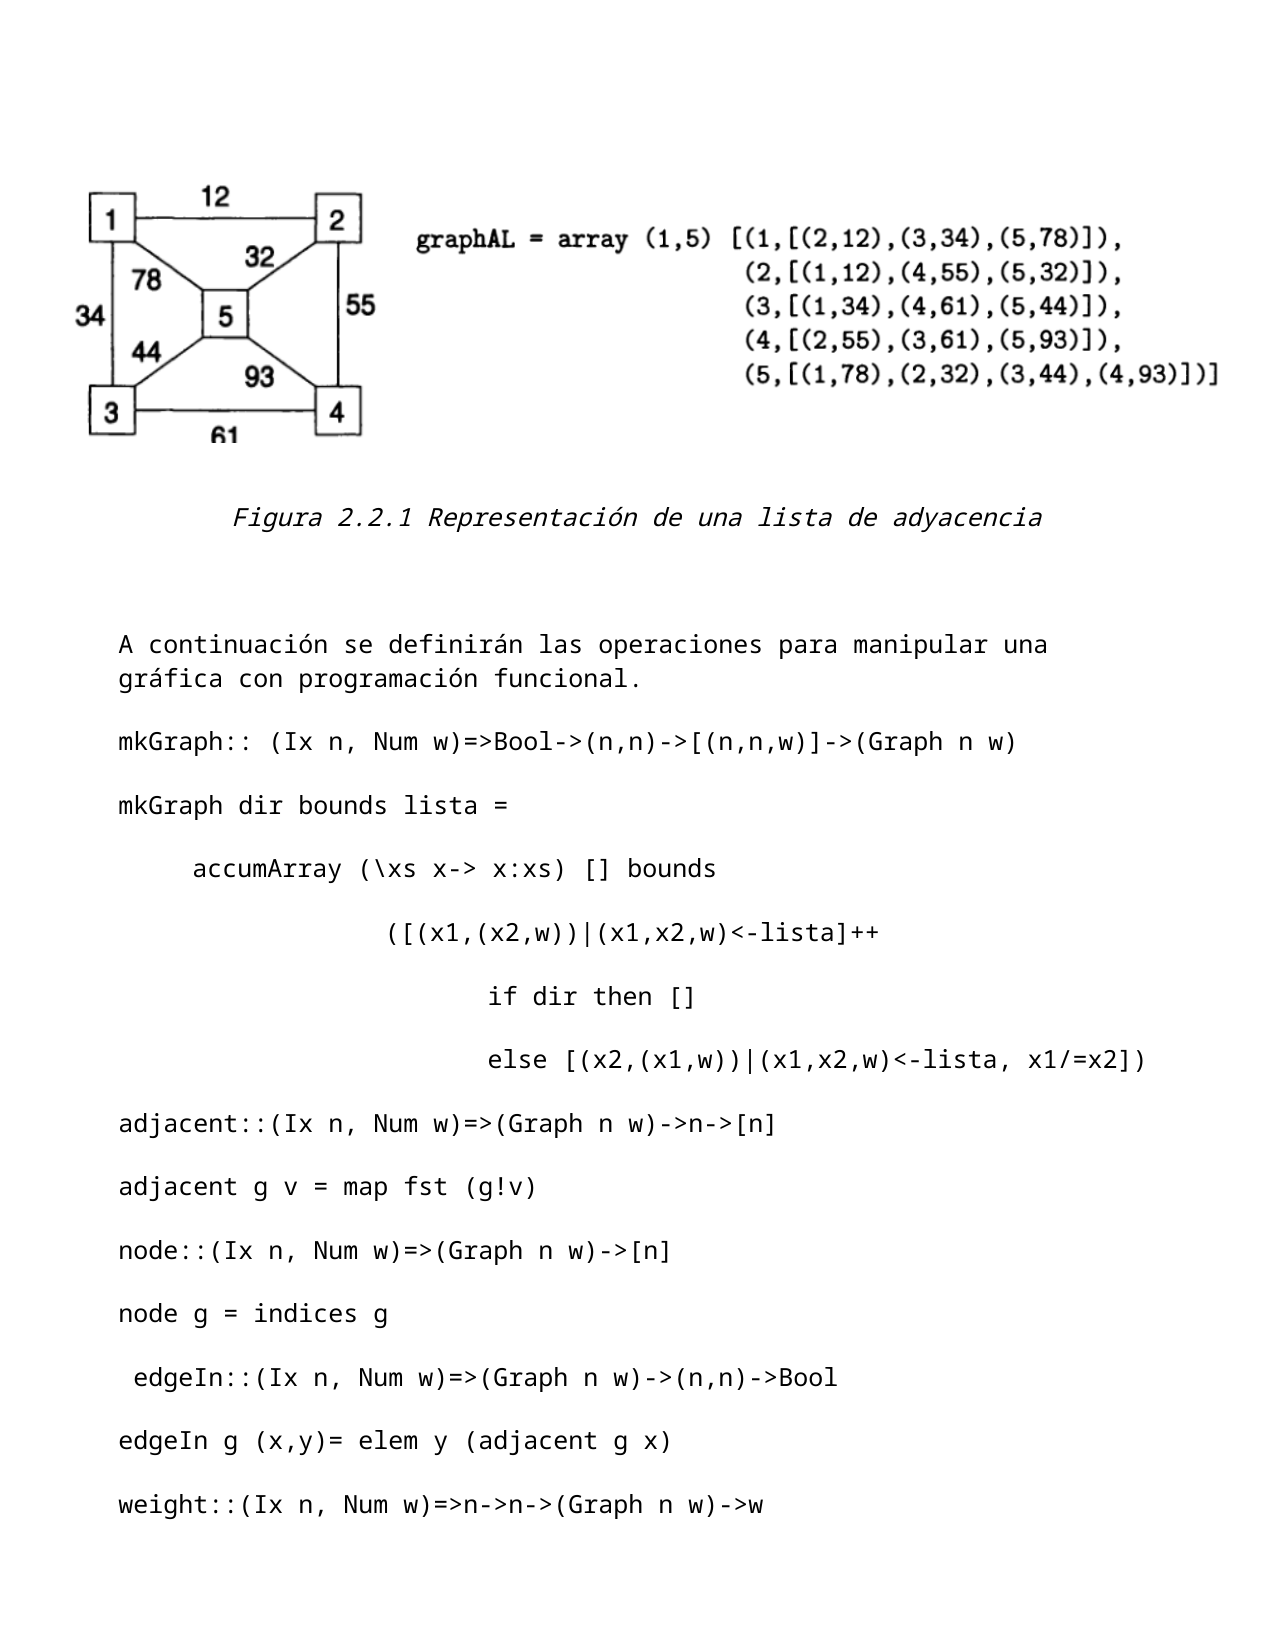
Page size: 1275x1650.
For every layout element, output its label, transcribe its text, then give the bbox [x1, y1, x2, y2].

text node::(Ix n, Num w)=>(Graph n w)->[n] [118, 1232, 1157, 1266]
text weight::(Ix n, Num w)=>n->n->(Graph n w)->w [118, 1487, 1157, 1521]
picture [408, 224, 1238, 397]
text adjacent::(Ix n, Num w)=>(Graph n w)->n->[n] [118, 1105, 1157, 1139]
text edgeIn g (x,y)= elem y (adjacent g x) [118, 1423, 1157, 1457]
text A continuación se definirán las operaciones para manipular una gráfica con programación funcional. [118, 626, 1157, 694]
text adjacent g v = map fst (g!v) [118, 1169, 1157, 1203]
picture [50, 151, 395, 443]
text if dir then [] [118, 978, 1157, 1012]
text else [(x2,(x1,w))|(x1,x2,w)<-lista, x1/=x2]) [118, 1042, 1157, 1076]
text node g = indices g [118, 1296, 1157, 1330]
text accumArray (\xs x-> x:xs) [] bounds [118, 851, 1157, 885]
text ([(x1,(x2,w))|(x1,x2,w)<-lista]++ [118, 915, 1157, 949]
text Figura 2.2.1 Representación de una lista de adyacencia [118, 499, 1157, 533]
text mkGraph dir bounds lista = [118, 788, 1157, 822]
text mkGraph:: (Ix n, Num w)=>Bool->(n,n)->[(n,n,w)]->(Graph n w) [118, 724, 1157, 758]
text edgeIn::(Ix n, Num w)=>(Graph n w)->(n,n)->Bool [118, 1359, 1157, 1393]
